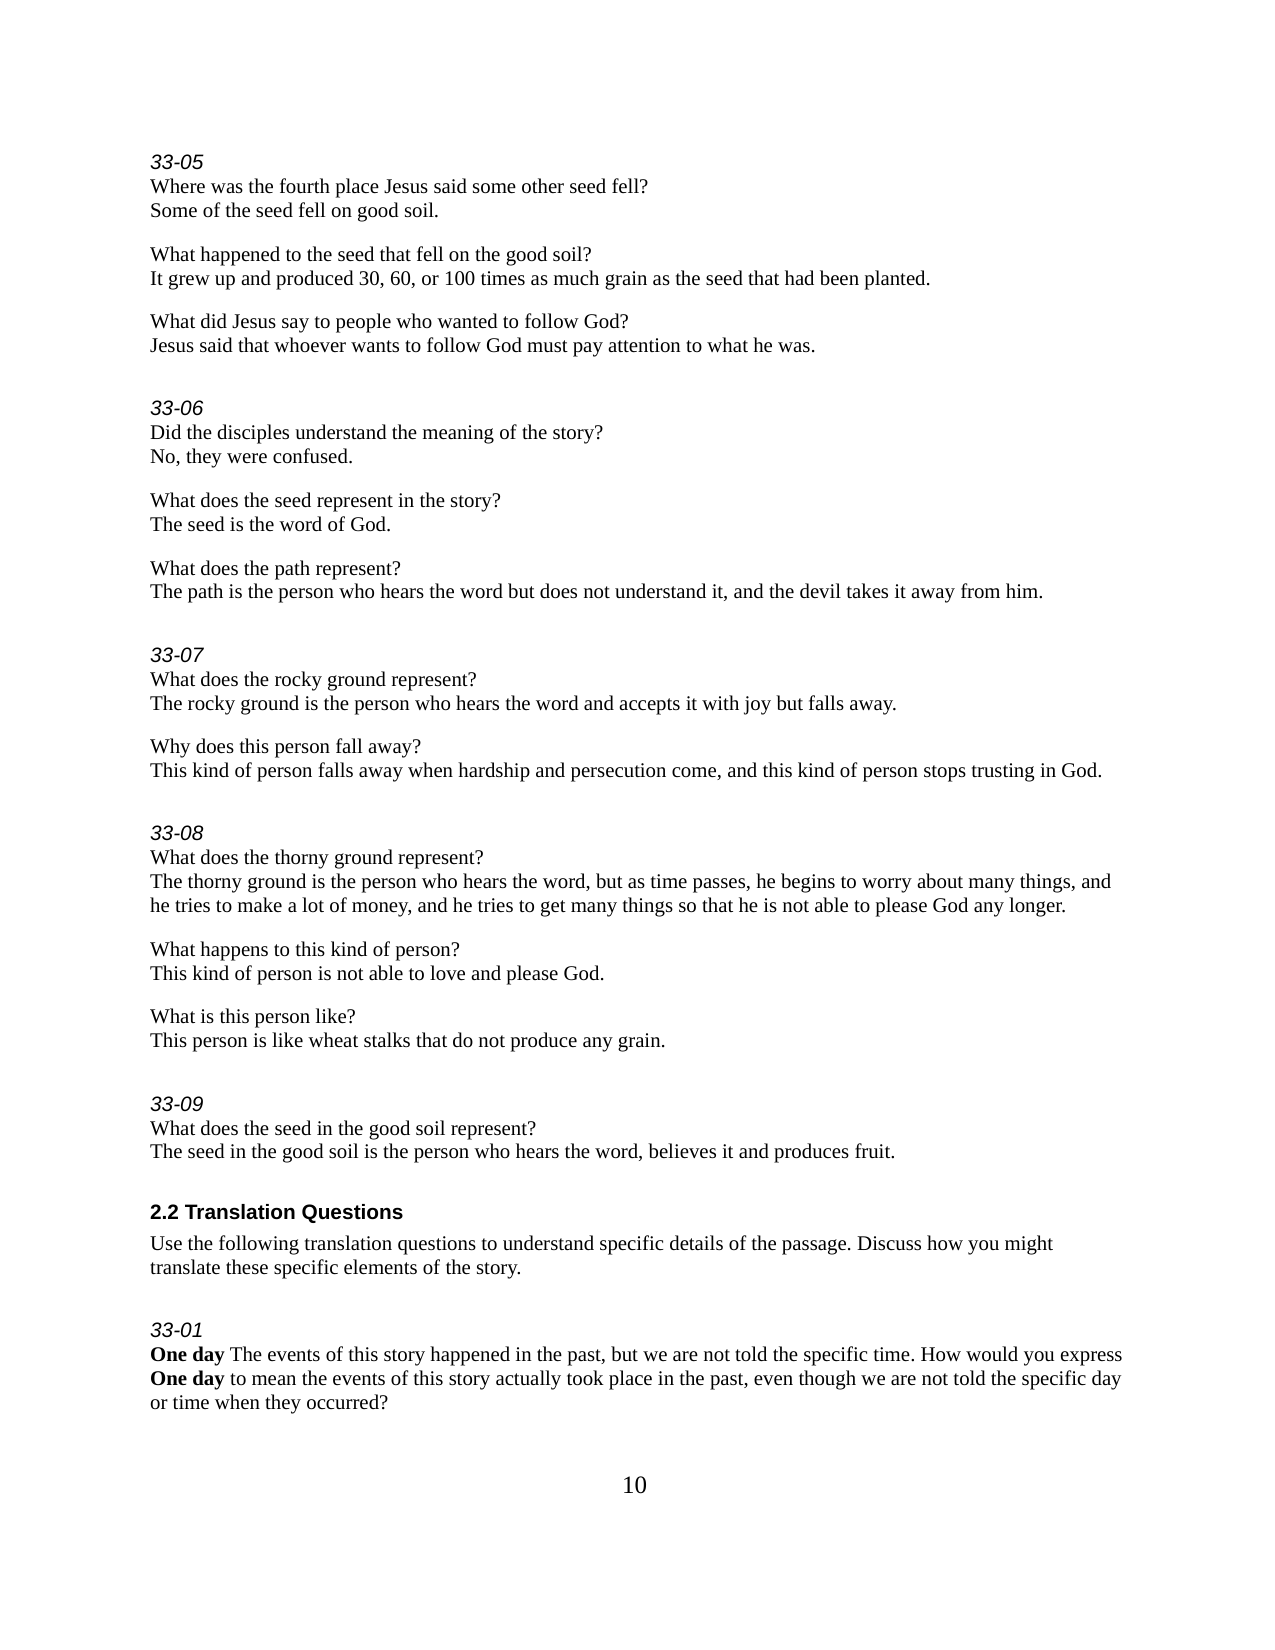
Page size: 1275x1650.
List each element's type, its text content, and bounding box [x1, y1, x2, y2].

text One day The events of this story happened in the past, but we are not told the specific time. How would you express One day to mean the events of this story actually took place in the past, even though we are not told the specific day or time when they occurred? [150, 1342, 1125, 1414]
subtitle 33-06 [150, 396, 1125, 420]
subtitle 33-05 [150, 150, 1125, 174]
text What is this person like? This person is like wheat stalks that do not produce any grain. [150, 1004, 1125, 1052]
subtitle 33-08 [150, 821, 1125, 845]
text Use the following translation questions to understand specific details of the passage. Discuss how you might translate these specific elements of the story. [150, 1231, 1125, 1279]
subtitle 33-01 [150, 1318, 1125, 1342]
text Why does this person fall away? This kind of person falls away when hardship and persecution come, and this kind of person stops trusting in God. [150, 734, 1125, 782]
text What does the path represent? The path is the person who hears the word but does not understand it, and the devil takes it away from him. [150, 555, 1125, 603]
text What did Jesus say to people who wanted to follow God? Jesus said that whoever wants to follow God must pay attention to what he was. [150, 309, 1125, 357]
text What happens to this kind of person? This kind of person is not able to love and please God. [150, 937, 1125, 985]
subtitle 33-07 [150, 642, 1125, 666]
text What does the rocky ground represent? The rocky ground is the person who hears the word and accepts it with joy but falls away. [150, 666, 1125, 714]
text What happened to the seed that fell on the good soil? It grew up and produced 30, 60, or 100 times as much grain as the seed that had been planted. [150, 242, 1125, 290]
text What does the seed represent in the story? The seed is the word of God. [150, 488, 1125, 536]
text What does the seed in the good soil represent? The seed in the good soil is the person who hears the word, believes it and produces fruit. [150, 1115, 1125, 1163]
text Where was the fourth place Jesus said some other seed fell? Some of the seed fell on good soil. [150, 174, 1125, 222]
subtitle 33-09 [150, 1091, 1125, 1115]
text What does the thorny ground represent? The thorny ground is the person who hears the word, but as time passes, he begins to worry about many things, and he tries to make a lot of money, and he tries to get many things so that he is not able to please God any longer. [150, 845, 1125, 917]
subtitle 2.2 Translation Questions [150, 1199, 1125, 1223]
text Did the disciples understand the meaning of the story? No, they were confused. [150, 420, 1125, 468]
